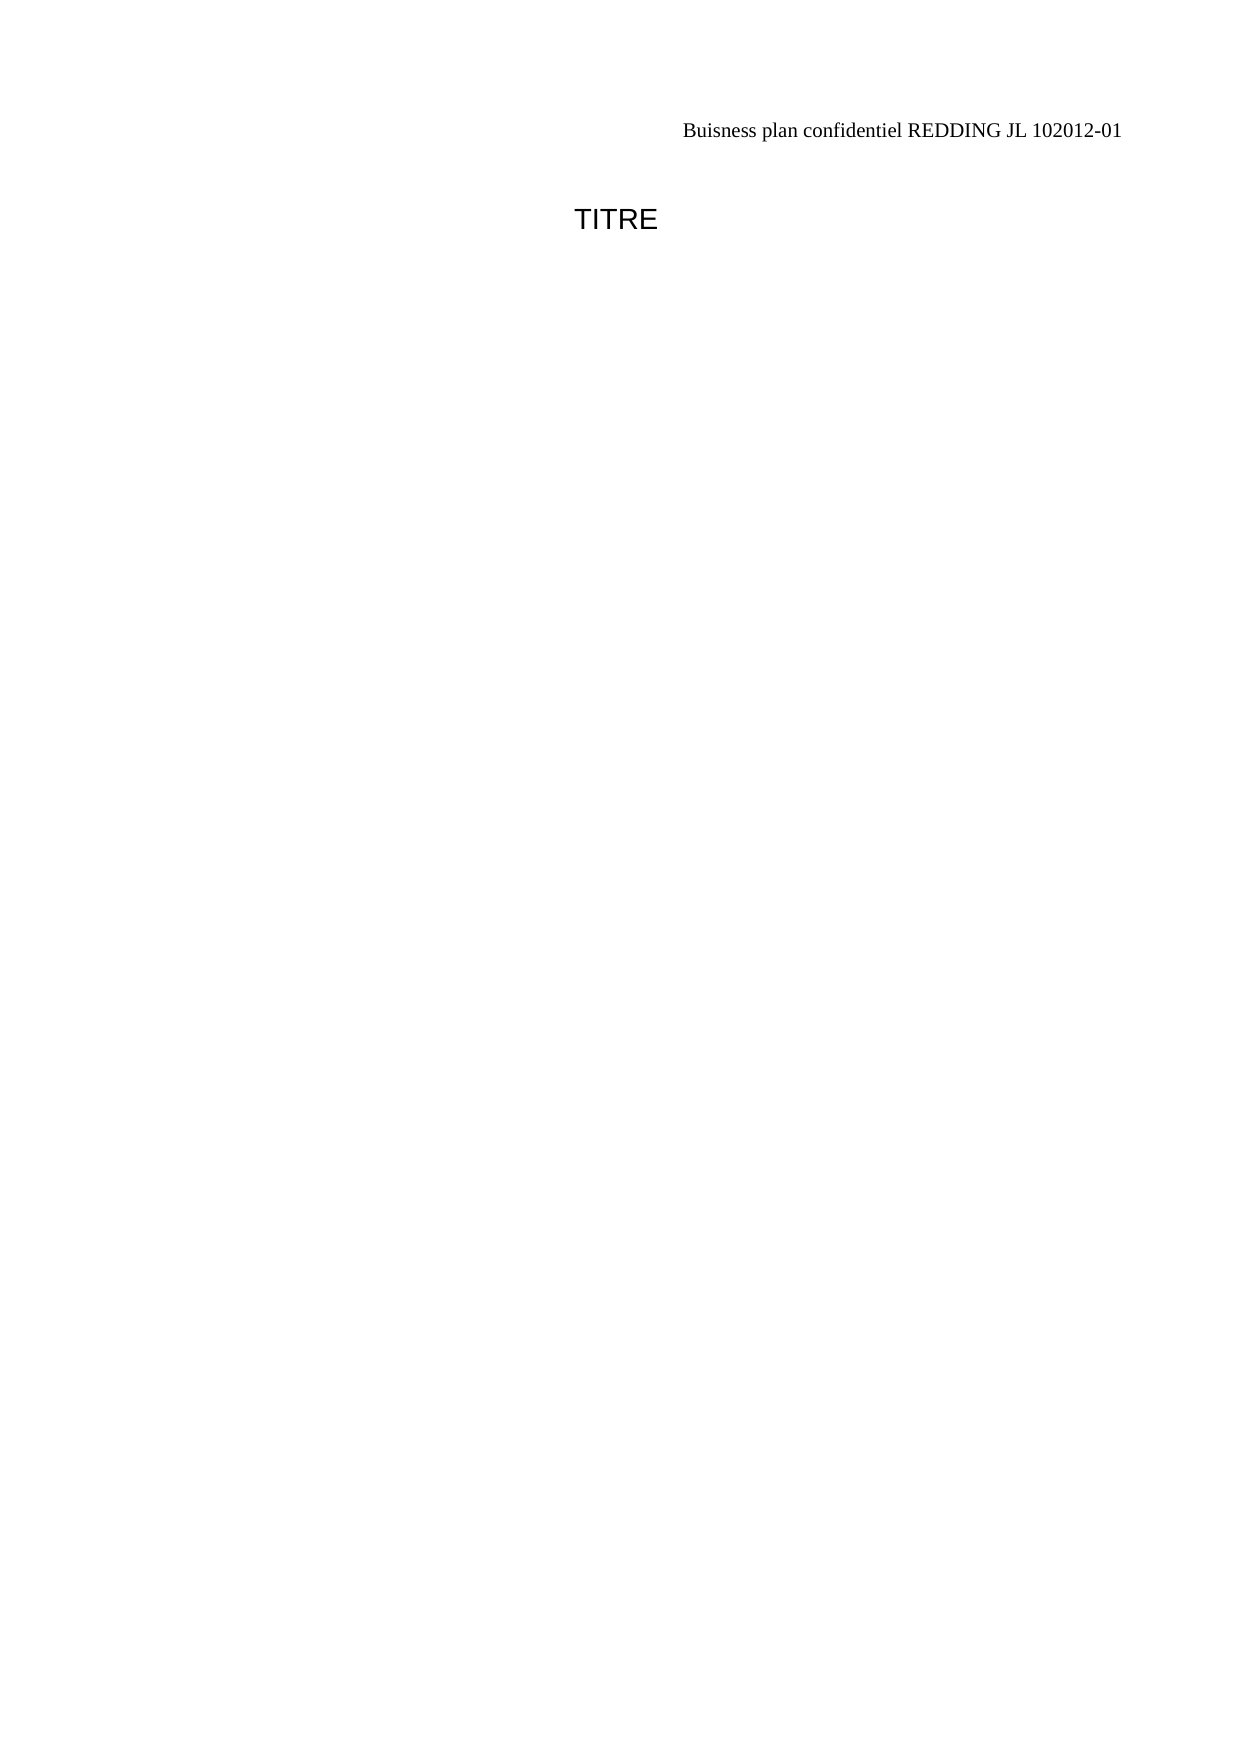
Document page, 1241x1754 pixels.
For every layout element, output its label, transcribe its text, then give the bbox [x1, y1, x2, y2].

text TITRE [118, 202, 1122, 236]
